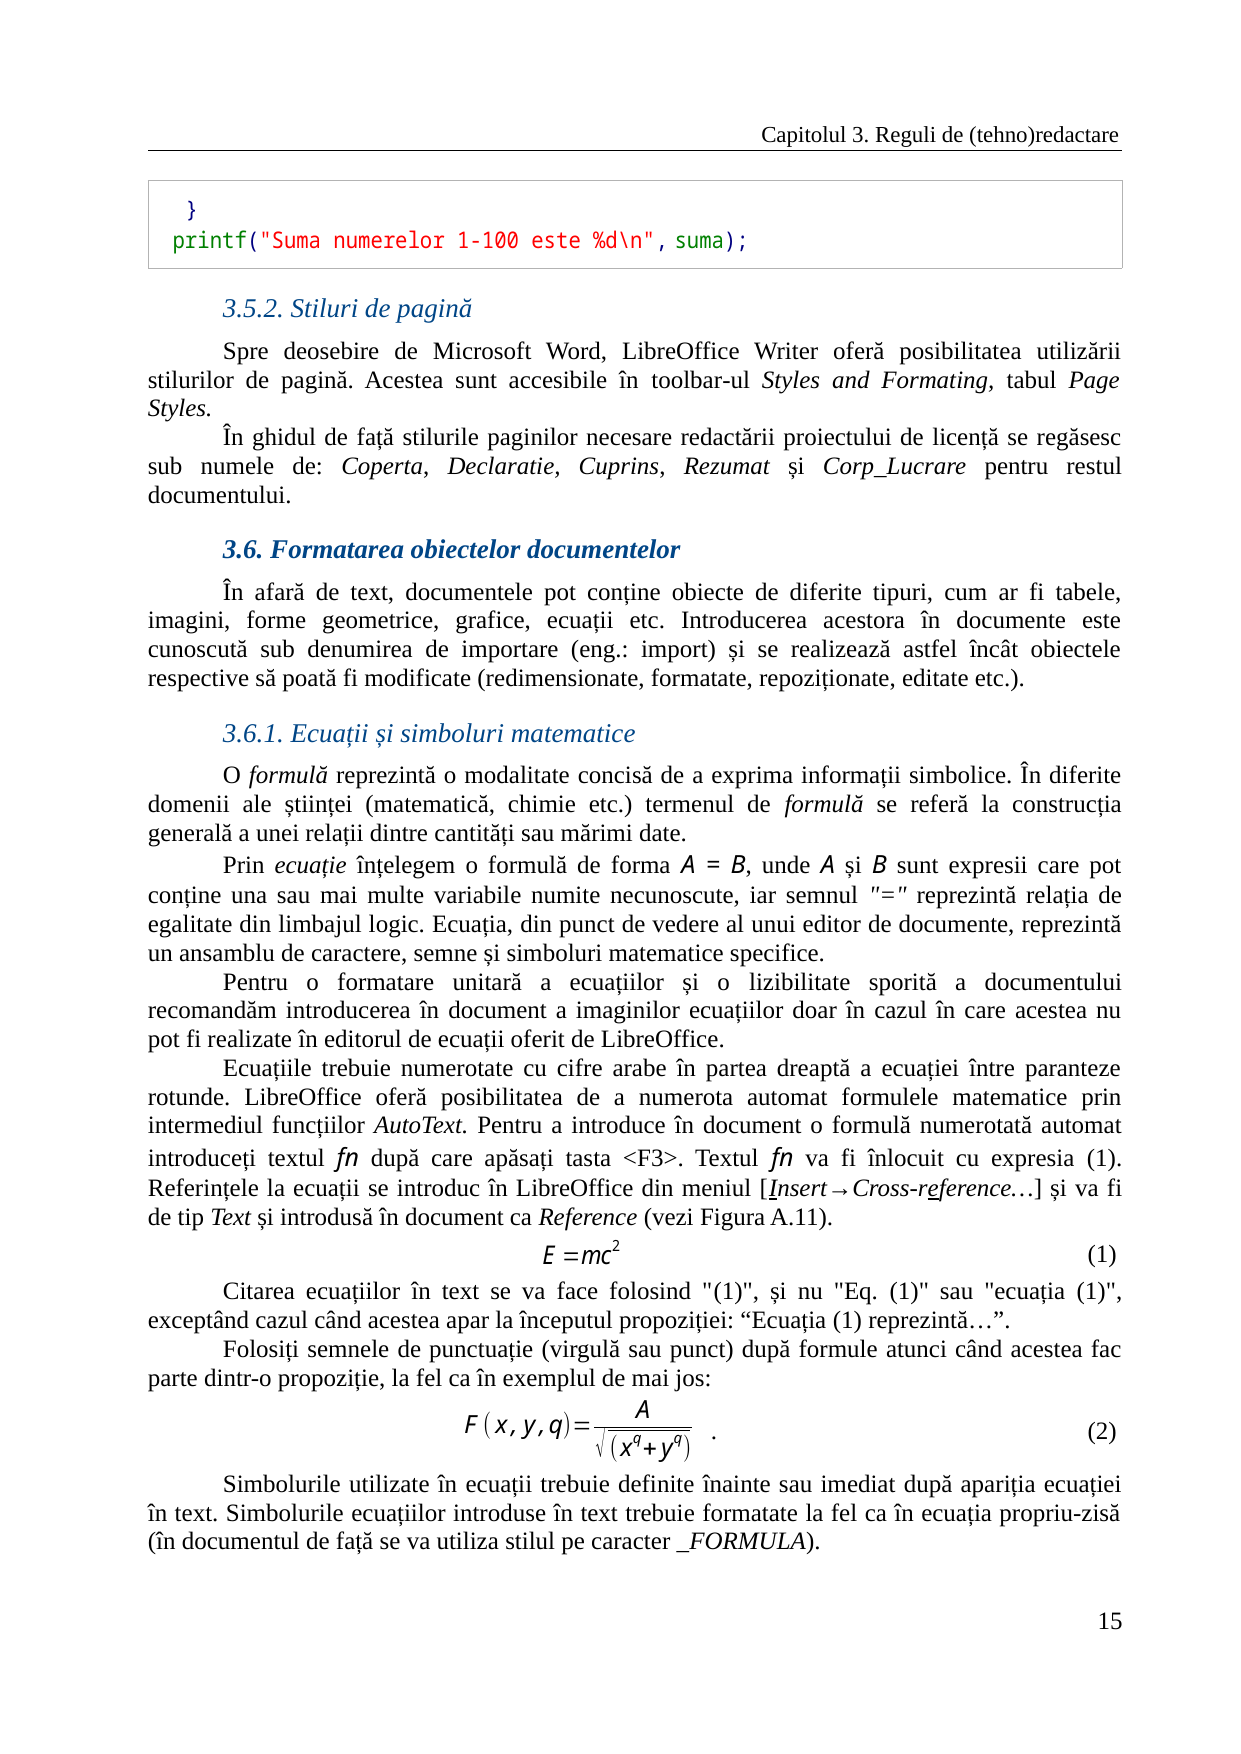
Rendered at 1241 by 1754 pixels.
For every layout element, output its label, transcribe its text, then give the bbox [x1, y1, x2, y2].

subtitle Stiluri de pagină [223, 292, 1122, 324]
text Folosiți semnele de punctuație (virgulă sau punct) după formule atunci când acestea fac parte dintr-o propoziție, la fel ca în exemplul de mai jos: [148, 1334, 1122, 1391]
subtitle Ecuații și simboluri matematice [223, 717, 1122, 748]
table_header [148, 1231, 1014, 1276]
text Citarea ecuațiilor în text se va face folosind "(1)", și nu "Eq. (1)" sau "ecuația (1)", exceptând cazul când acestea apar la începutul propoziției: “Ecuația (1) reprezintă…”. [148, 1276, 1122, 1334]
table_header (1) [1014, 1231, 1122, 1276]
table_header (2) [1014, 1391, 1122, 1469]
text printf("Suma numerelor 1-100 este %d\n", suma); [149, 211, 1122, 268]
text } [149, 181, 1122, 211]
subtitle Formatarea obiectelor documentelor [223, 533, 1122, 564]
text Prin ecuație înțelegem o formulă de forma A = B, unde A și B sunt expresii care pot conține una sau mai multe variabile numite necunoscute, iar semnul "=" reprezintă relația de egalitate din limbajul logic. Ecuația, din punct de vedere al unui editor de documente, reprezintă un ansamblu de caractere, semne și simboluri matematice specifice. [148, 846, 1122, 967]
text În afară de text, documentele pot conține obiecte de diferite tipuri, cum ar fi tabele, imagini, forme geometrice, grafice, ecuații etc. Introducerea acestora în documente este cunoscută sub denumirea de importare (eng.: import) și se realizează astfel încât obiectele respective să poată fi modificate (redimensionate, formatate, repoziționate, editate etc.). [148, 577, 1122, 692]
text În ghidul de față stilurile paginilor necesare redactării proiectului de licență se regăsesc sub numele de: Coperta, Declaratie, Cuprins, Rezumat și Corp_Lucrare pentru restul documentului. [148, 422, 1122, 508]
table_header . [148, 1391, 1014, 1469]
text Ecuațiile trebuie numerotate cu cifre arabe în partea dreaptă a ecuației între paranteze rotunde. LibreOffice oferă posibilitatea de a numerota automat formulele matematice prin intermediul funcțiilor AutoText. Pentru a introduce în document o formulă numerotată automat introduceți textul fn după care apăsați tasta <F3>. Textul fn va fi înlocuit cu expresia (1). Referințele la ecuații se introduc în LibreOffice din meniul [Insert→Cross-reference…] și va fi de tip Text și introdusă în document ca Reference (vezi Figura A.11). [148, 1053, 1122, 1231]
text Pentru o formatare unitară a ecuațiilor și o lizibilitate sporită a documentului recomandăm introducerea în document a imaginilor ecuațiilor doar în cazul în care acestea nu pot fi realizate în editorul de ecuații oferit de LibreOffice. [148, 967, 1122, 1053]
text O formulă reprezintă o modalitate concisă de a exprima informații simbolice. În diferite domenii ale științei (matematică, chimie etc.) termenul de formulă se referă la construcția generală a unei relații dintre cantități sau mărimi date. [148, 760, 1122, 846]
text Spre deosebire de Microsoft Word, LibreOffice Writer oferă posibilitatea utilizării stilurilor de pagină. Acestea sunt accesibile în toolbar‑ul Styles and Formating, tabul Page Styles. [148, 336, 1122, 422]
text Simbolurile utilizate în ecuații trebuie definite înainte sau imediat după apariția ecuației în text. Simbolurile ecuațiilor introduse în text trebuie formatate la fel ca în ecuația propriu-zisă (în documentul de față se va utiliza stilul pe caracter _FORMULA). [148, 1469, 1122, 1555]
